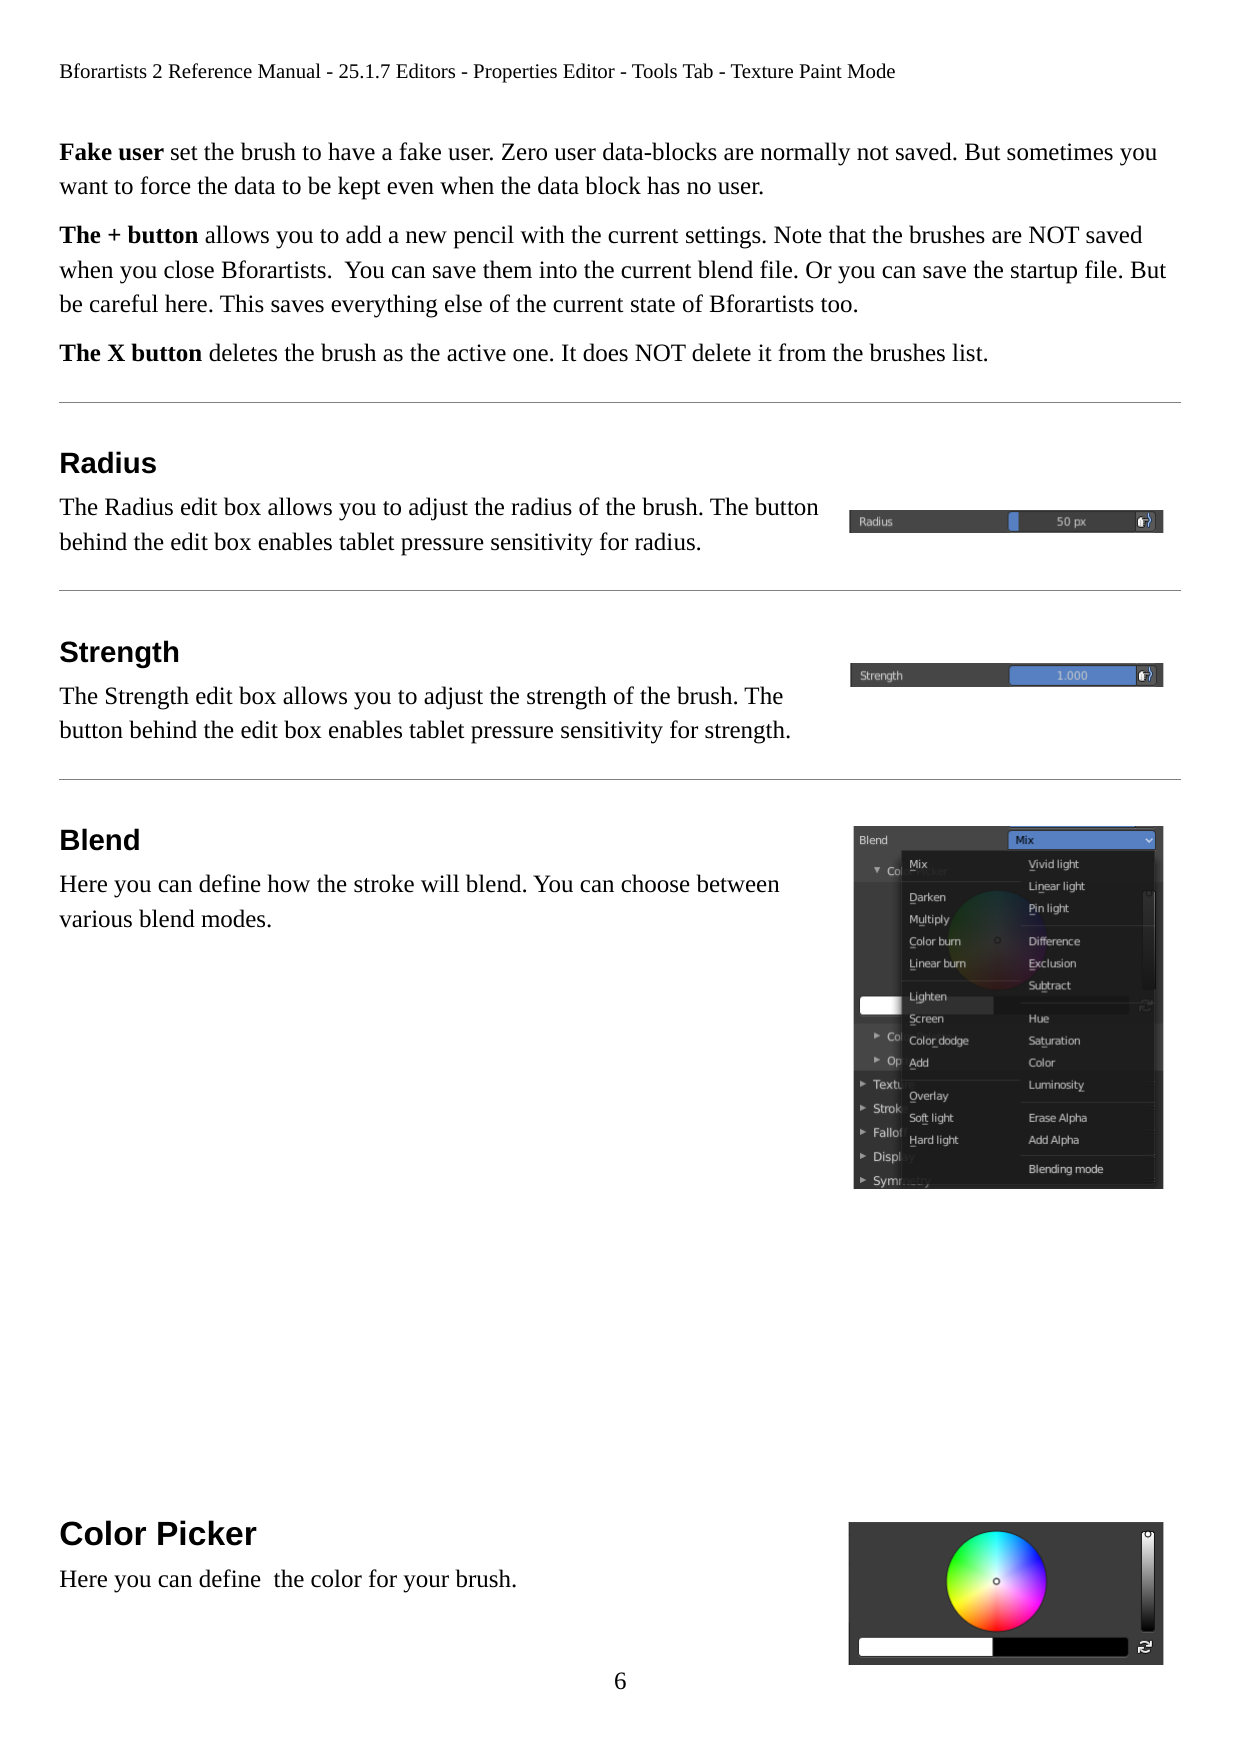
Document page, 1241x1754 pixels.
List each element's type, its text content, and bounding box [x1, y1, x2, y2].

text Fake user set the brush to have a fake user. Zero user data-blocks are normally not saved. But sometimes you want to force the data to be kept even when the data block has no user. [59, 137, 1181, 200]
text The X button deletes the brush as the active one. It does NOT delete it from the brushes list. [59, 338, 1181, 367]
text The Radius edit box allows you to adjust the radius of the brush. The button behind the edit box enables tablet pressure sensitivity for radius. [59, 492, 1181, 556]
text The Strength edit box allows you to adjust the strength of the brush. The button behind the edit box enables tablet pressure sensitivity for strength. [59, 681, 1181, 744]
text The + button allows you to add a new pencil with the current settings. Note that the brushes are NOT saved when you close Bforartists. You can save them into the current blend file. Or you can save the startup file. But be careful here. This saves everything else of the current state of Bforartists too. [59, 220, 1181, 318]
text Here you can define how the stroke will blend. You can choose between various blend modes. [59, 869, 853, 933]
subtitle Color Picker [59, 1513, 1181, 1552]
picture [849, 510, 1164, 533]
subtitle Strength [59, 634, 1181, 668]
picture [850, 663, 1164, 687]
subtitle Blend [59, 823, 1181, 857]
text Here you can define the color for your brush. [59, 1564, 848, 1593]
picture [848, 1522, 1164, 1665]
subtitle Radius [59, 446, 1181, 480]
picture [853, 826, 1164, 1189]
